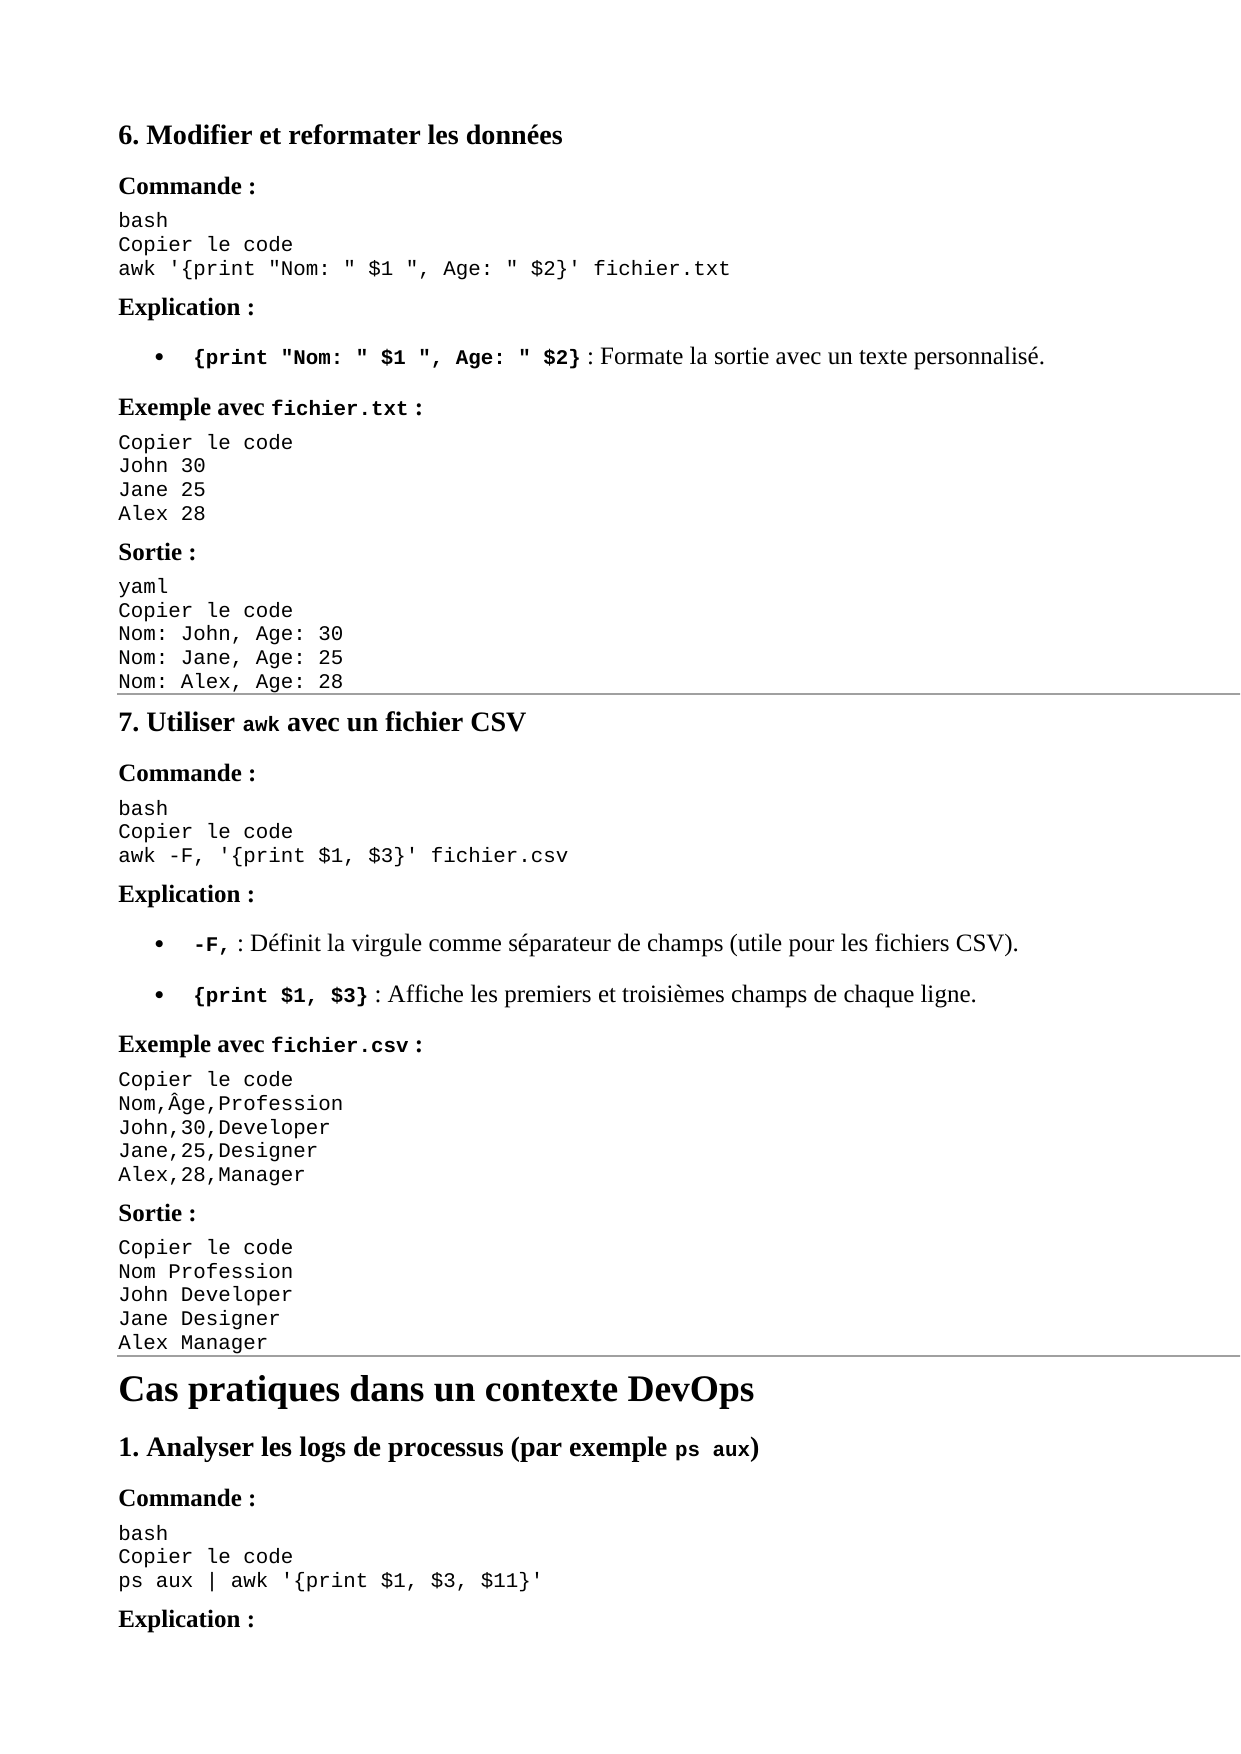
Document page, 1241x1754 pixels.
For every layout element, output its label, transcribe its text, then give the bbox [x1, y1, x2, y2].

subtitle Cas pratiques dans un contexte DevOps [118, 1366, 1122, 1409]
text John,30,Developer [118, 1117, 1122, 1140]
text Nom Profession [118, 1261, 1122, 1284]
text Jane,25,Designer [118, 1140, 1122, 1164]
text Copier le code [118, 600, 1122, 623]
text Commande : [118, 758, 1122, 787]
subtitle 1. Analyser les logs de processus (par exemple ps aux) [118, 1430, 1122, 1463]
text Nom,Âge,Profession [118, 1093, 1122, 1117]
text Nom: Alex, Age: 28 [118, 671, 1122, 693]
text bash [118, 798, 1122, 821]
text Commande : [118, 171, 1122, 200]
text Alex Manager [118, 1332, 1122, 1355]
text Commande : [118, 1483, 1122, 1512]
list {print $1, $3} : Affiche les premiers et troisièmes champs de chaque ligne. [156, 979, 1122, 1008]
text Copier le code [118, 1069, 1122, 1093]
subtitle 7. Utiliser awk avec un fichier CSV [118, 705, 1122, 738]
text Explication : [118, 879, 1122, 908]
text Exemple avec fichier.csv : [118, 1029, 1122, 1059]
text Sortie : [118, 537, 1122, 566]
text Alex,28,Manager [118, 1164, 1122, 1188]
text awk '{print "Nom: " $1 ", Age: " $2}' fichier.txt [118, 258, 1122, 281]
text Copier le code [118, 821, 1122, 845]
list {print "Nom: " $1 ", Age: " $2} : Formate la sortie avec un texte personnalisé. [156, 341, 1122, 371]
text Explication : [118, 292, 1122, 321]
text John Developer [118, 1284, 1122, 1308]
text bash [118, 211, 1122, 234]
text Copier le code [118, 234, 1122, 258]
text John 30 [118, 456, 1122, 479]
text awk -F, '{print $1, $3}' fichier.csv [118, 845, 1122, 868]
text Copier le code [118, 1237, 1122, 1261]
text Alex 28 [118, 503, 1122, 526]
text Sortie : [118, 1198, 1122, 1227]
text Jane 25 [118, 479, 1122, 503]
text Exemple avec fichier.txt : [118, 392, 1122, 421]
list -F, : Définit la virgule comme séparateur de champs (utile pour les fichiers CSV). [156, 928, 1122, 958]
text bash [118, 1523, 1122, 1546]
text Nom: John, Age: 30 [118, 623, 1122, 647]
text yaml [118, 576, 1122, 600]
text Copier le code [118, 432, 1122, 456]
text Nom: Jane, Age: 25 [118, 647, 1122, 671]
text Copier le code [118, 1546, 1122, 1570]
text Jane Designer [118, 1308, 1122, 1332]
text ps aux | awk '{print $1, $3, $11}' [118, 1570, 1122, 1594]
subtitle 6. Modifier et reformater les données [118, 118, 1122, 151]
text Explication : [118, 1604, 1122, 1633]
